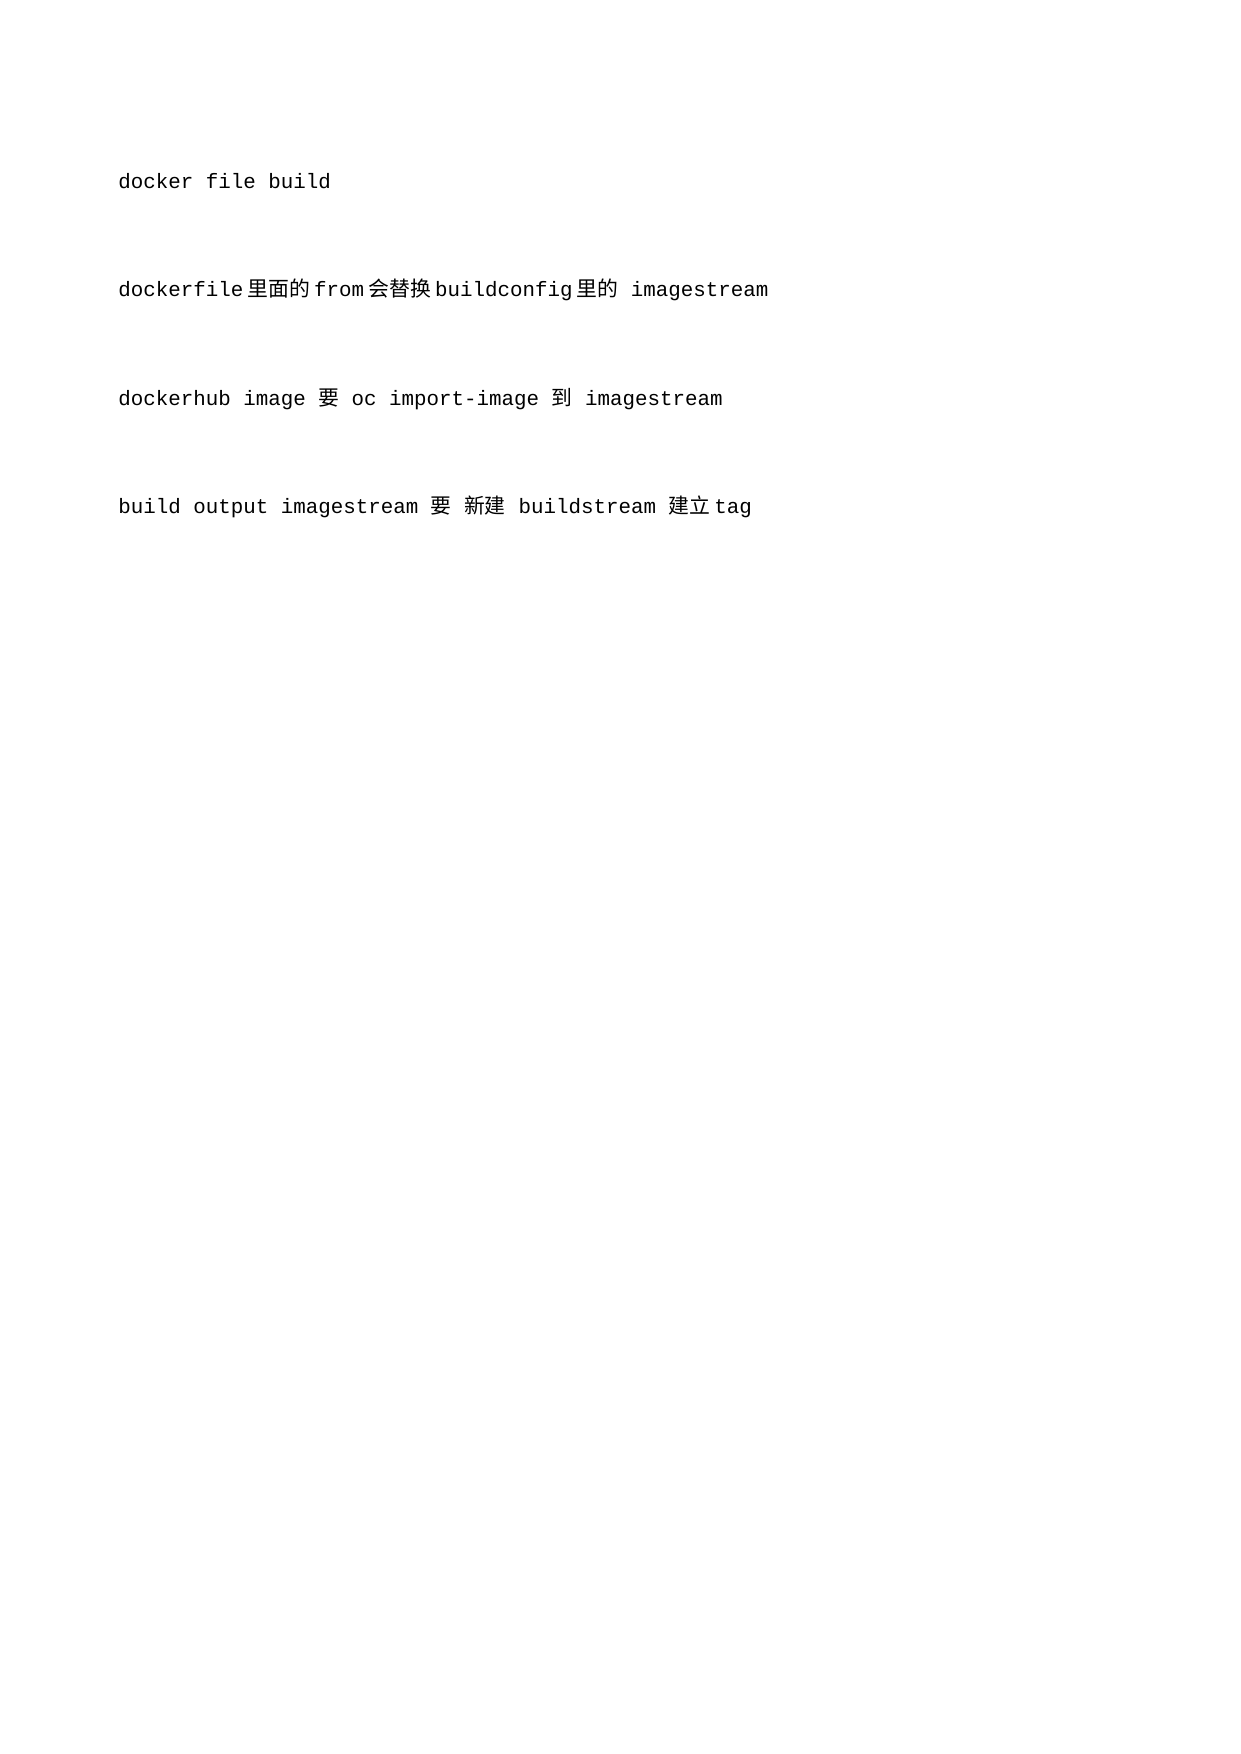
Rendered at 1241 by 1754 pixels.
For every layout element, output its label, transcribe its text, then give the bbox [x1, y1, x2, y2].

text dockerhub image 要 oc import-image 到 imagestream [118, 386, 1122, 411]
text build output imagestream 要 新建 buildstream 建立tag [118, 494, 1122, 519]
text dockerfile里面的from会替换buildconfig里的 imagestream [118, 277, 1122, 303]
text docker file build [118, 171, 1122, 195]
